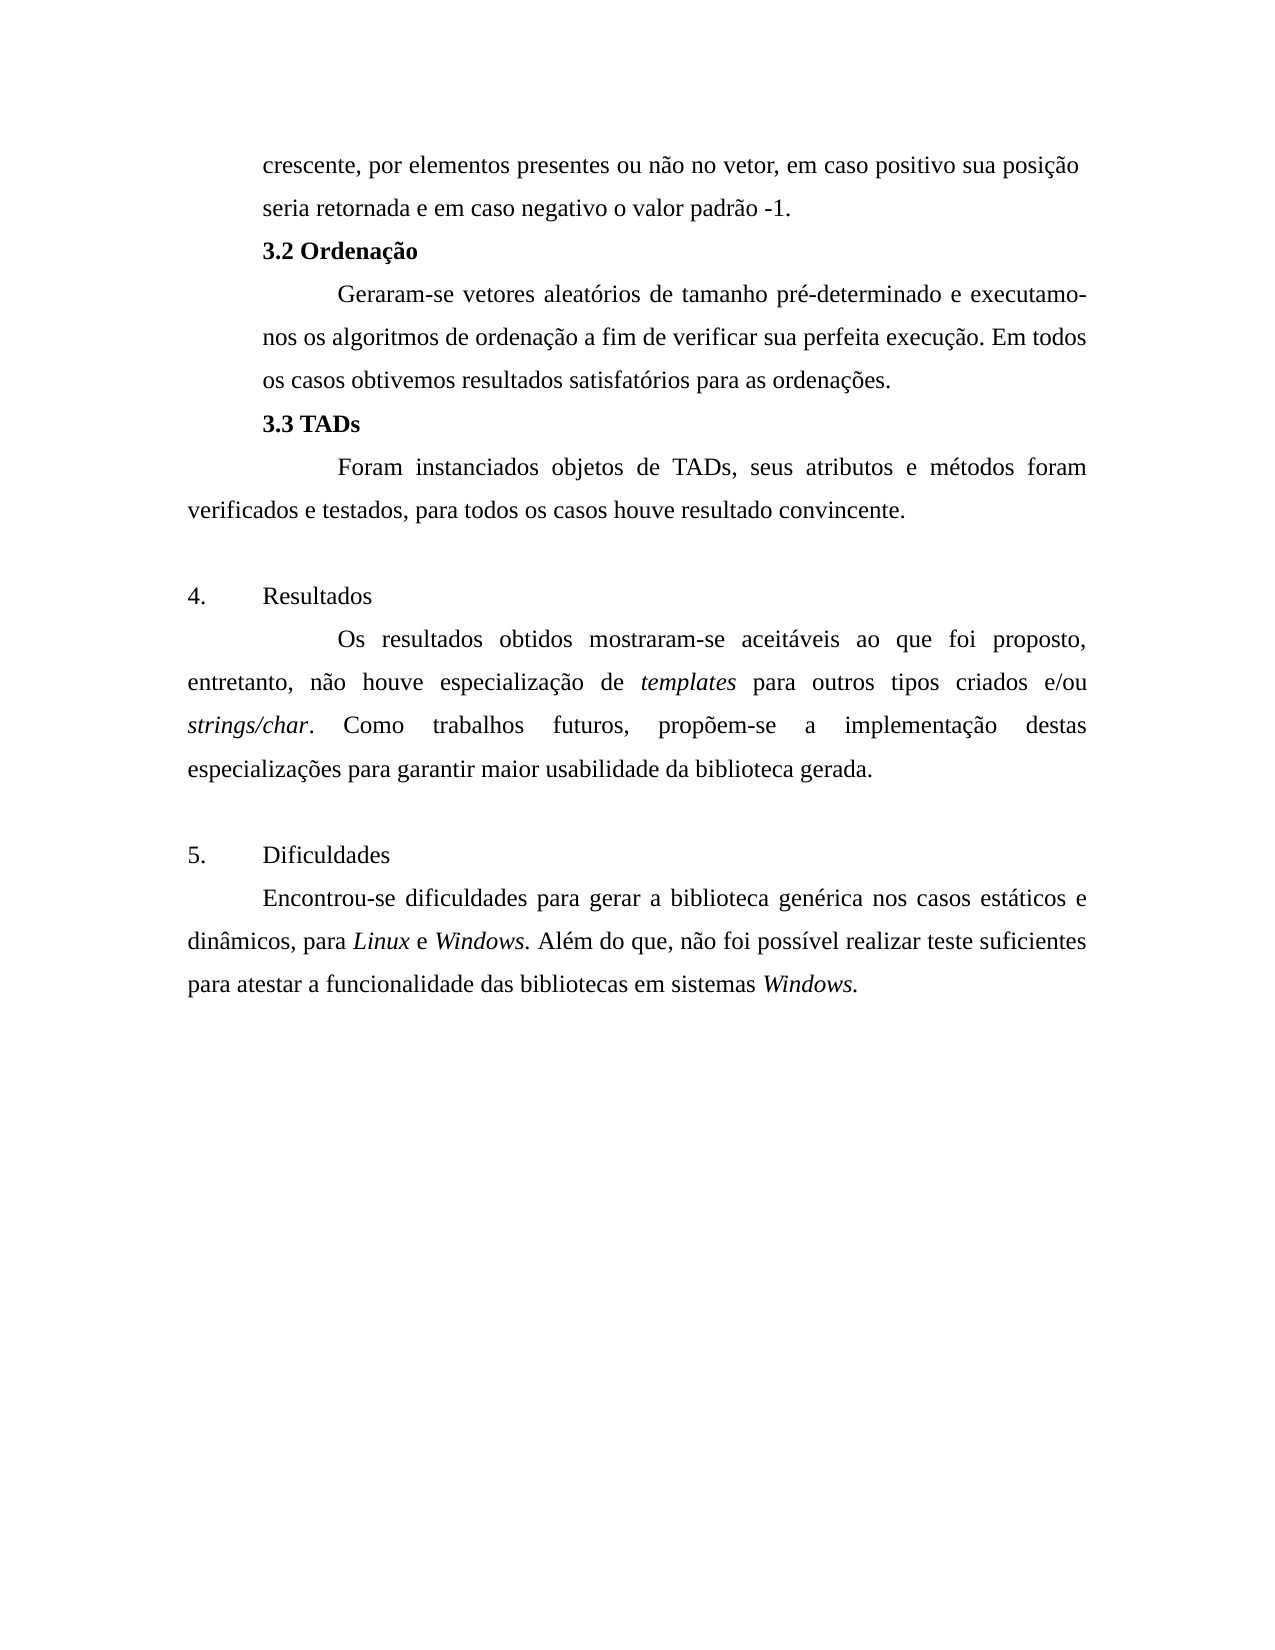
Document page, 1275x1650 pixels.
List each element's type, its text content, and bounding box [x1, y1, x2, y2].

text Os resultados obtidos mostraram-se aceitáveis ao que foi proposto, entretanto, não houve especialização de templates para outros tipos criados e/ou strings/char. Como trabalhos futuros, propõem-se a implementação destas especializações para garantir maior usabilidade da biblioteca gerada. [187, 624, 1087, 782]
text Geraram-se vetores aleatórios de tamanho pré-determinado e executamo- nos os algoritmos de ordenação a fim de verificar sua perfeita execução. Em todos os casos obtivemos resultados satisfatórios para as ordenações. [187, 279, 1087, 394]
text Foram instanciados objetos de TADs, seus atributos e métodos foram verificados e testados, para todos os casos houve resultado convincente. [187, 452, 1087, 524]
text 3.2 Ordenação [187, 236, 1087, 265]
text 3.3 TADs [187, 409, 1087, 437]
text Encontrou-se dificuldades para gerar a biblioteca genérica nos casos estáticos e dinâmicos, para Linux e Windows. Além do que, não foi possível realizar teste suficientes para atestar a funcionalidade das bibliotecas em sistemas Windows. [187, 883, 1087, 998]
text 4. Resultados [187, 581, 1087, 610]
text 5. Dificuldades [187, 840, 1087, 869]
text crescente, por elementos presentes ou não no vetor, em caso positivo sua posição seria retornada e em caso negativo o valor padrão -1. [187, 150, 1087, 222]
